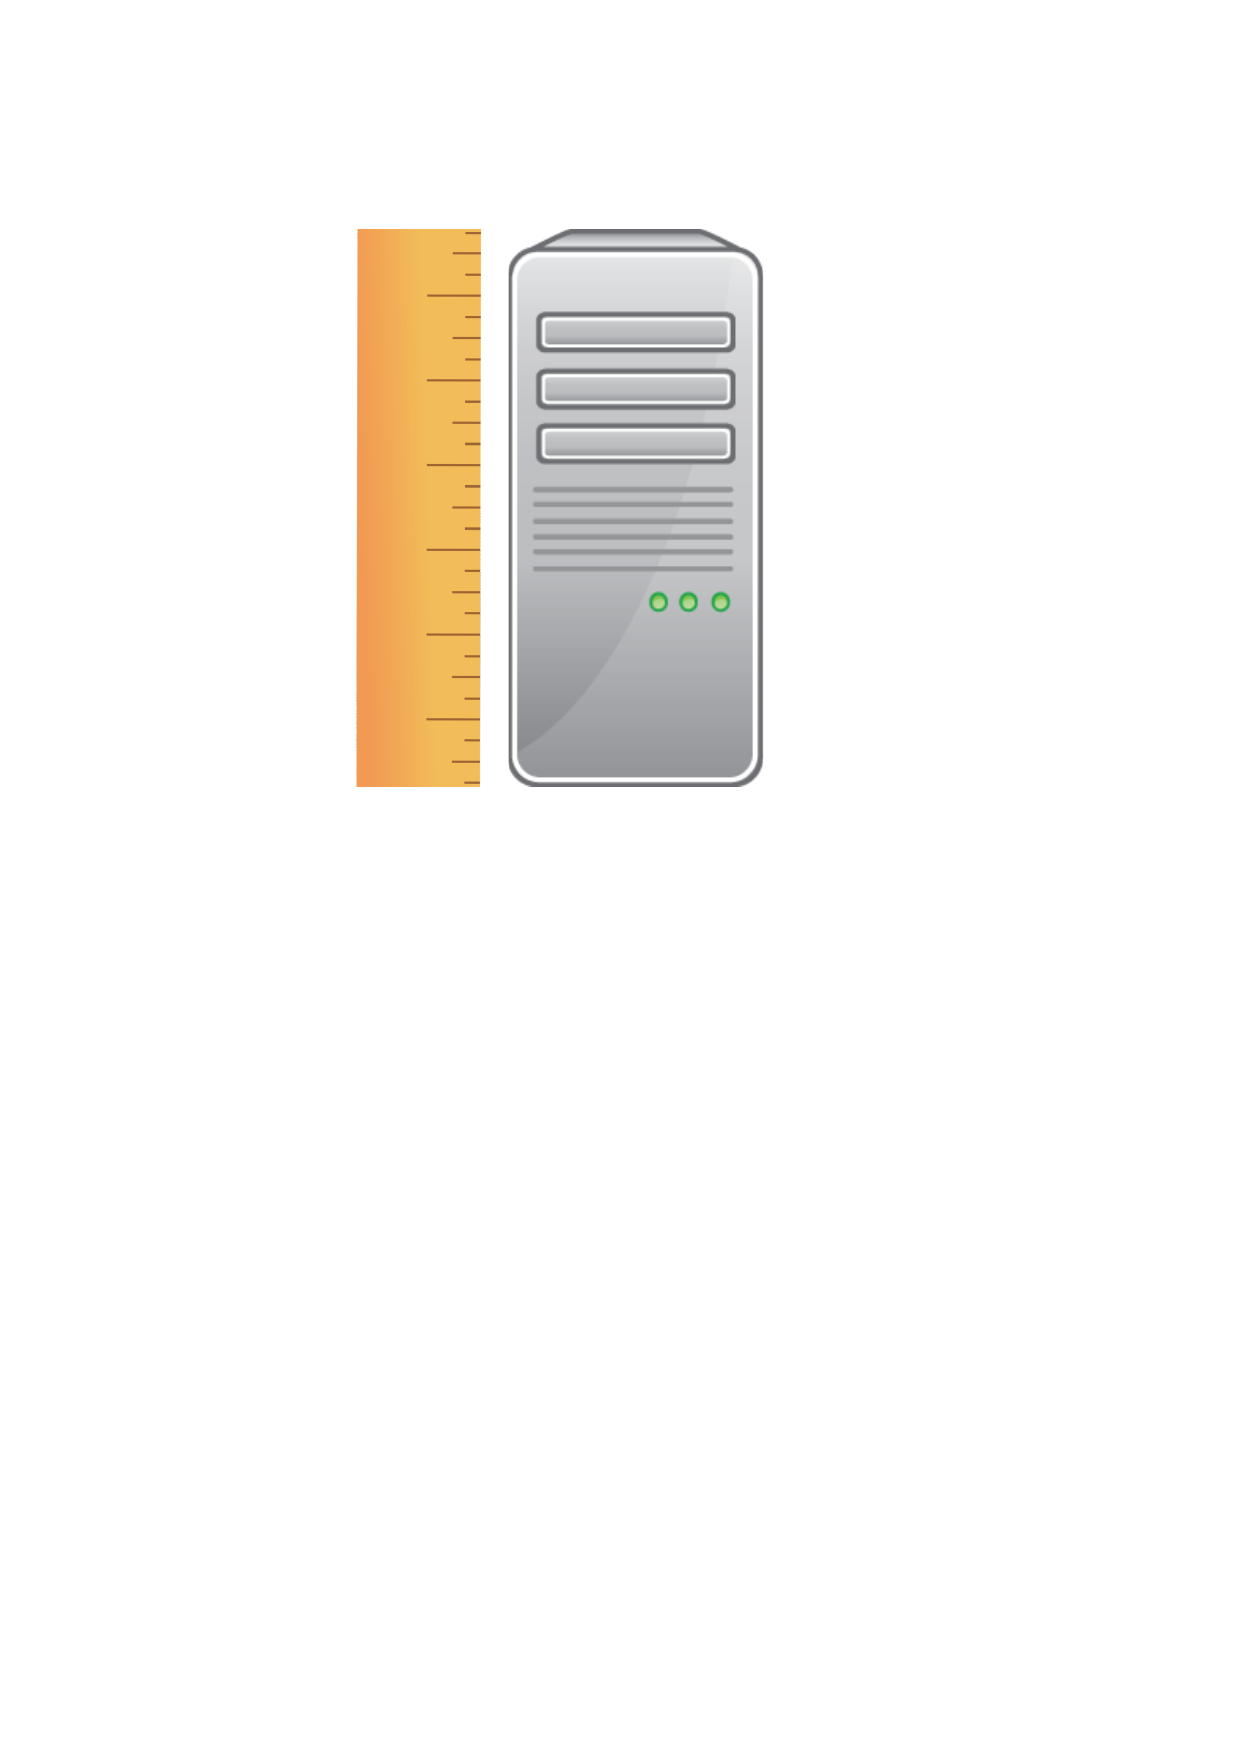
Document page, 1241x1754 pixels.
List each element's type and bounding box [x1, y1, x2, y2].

picture [78, 229, 764, 787]
